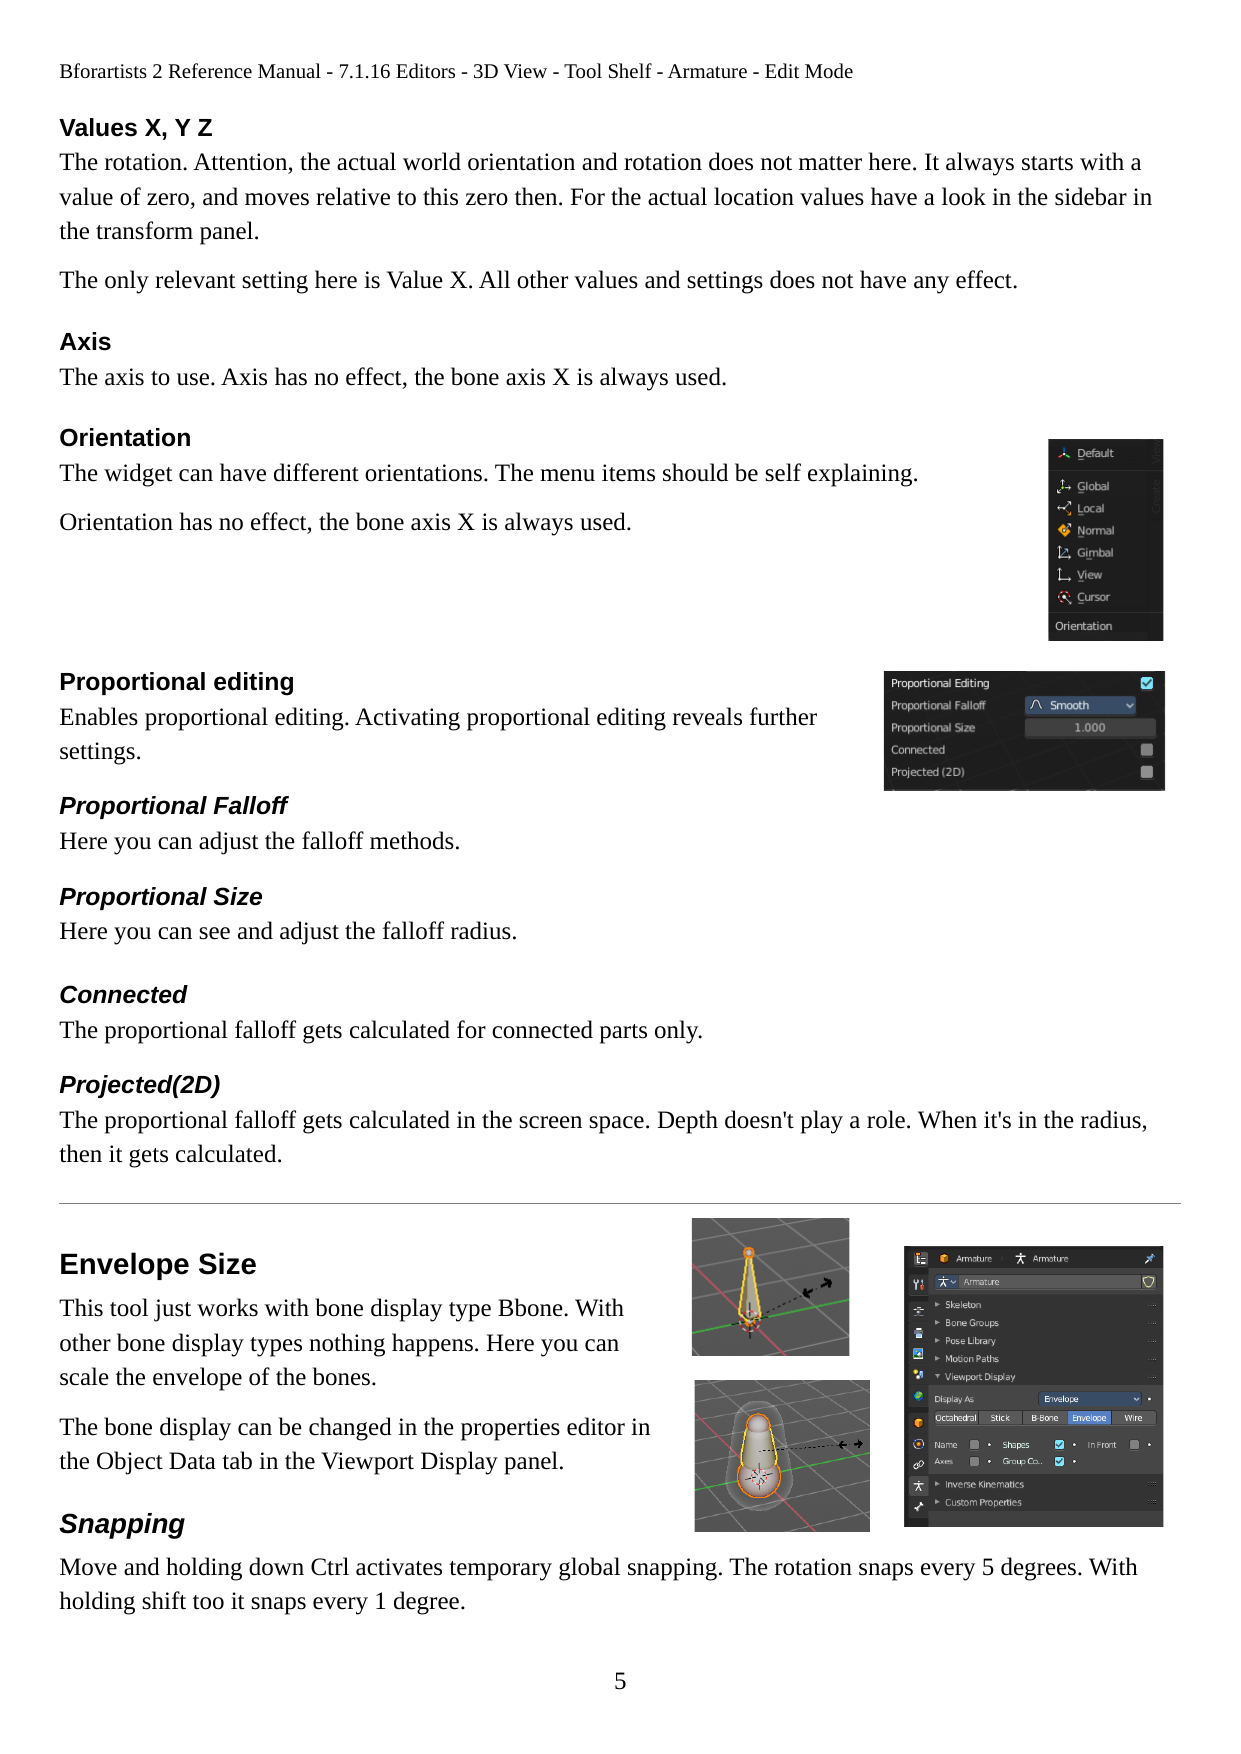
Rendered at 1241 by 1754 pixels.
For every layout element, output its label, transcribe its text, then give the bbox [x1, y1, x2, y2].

subtitle Connected [59, 980, 1181, 1009]
subtitle Proportional Size [59, 882, 1181, 910]
subtitle Projected(2D) [59, 1070, 1181, 1099]
text The widget can have different orientations. The menu items should be self explaining. [59, 458, 1048, 487]
text Enables proportional editing. Activating proportional editing reveals further settings. [59, 702, 883, 765]
subtitle Snapping [59, 1508, 1181, 1539]
text Move and holding down Ctrl activates temporary global snapping. The rotation snaps every 5 degrees. With holding shift too it snaps every 1 degree. [59, 1552, 1181, 1615]
text Here you can adjust the falloff methods. [59, 826, 1181, 855]
text The only relevant setting here is Value X. All other values and settings does not have any effect. [59, 265, 1181, 294]
text This tool just works with bone display type Bbone. With other bone display types nothing happens. Here you can scale the envelope of the bones. [59, 1293, 904, 1391]
picture [1048, 439, 1164, 641]
subtitle [850, 1247, 904, 1281]
text The proportional falloff gets calculated in the screen space. Depth doesn't play a role. When it's in the radius, then it gets calculated. [59, 1105, 1181, 1168]
text The bone display can be changed in the properties editor in the Object Data tab in the Viewport Display panel. [59, 1412, 694, 1475]
picture [694, 1380, 870, 1532]
subtitle Proportional Falloff [59, 791, 1181, 820]
subtitle Envelope Size [59, 1247, 691, 1281]
text Orientation has no effect, the bone axis X is always used. [59, 507, 1048, 536]
picture [883, 671, 1166, 791]
subtitle Orientation [59, 423, 1181, 452]
text The proportional falloff gets calculated for connected parts only. [59, 1015, 1181, 1044]
text The axis to use. Axis has no effect, the bone axis X is always used. [59, 362, 1181, 391]
subtitle Values X, Y Z [59, 113, 1181, 141]
picture [691, 1218, 850, 1356]
subtitle [1164, 1247, 1181, 1281]
subtitle Proportional editing [59, 667, 1181, 695]
subtitle Axis [59, 327, 1181, 356]
text Here you can see and adjust the falloff radius. [59, 916, 1181, 945]
text The rotation. Attention, the actual world orientation and rotation does not matter here. It always starts with a value of zero, and moves relative to this zero then. For the actual location values have a look in the sidebar in the transform panel. [59, 147, 1181, 245]
picture [904, 1246, 1164, 1527]
